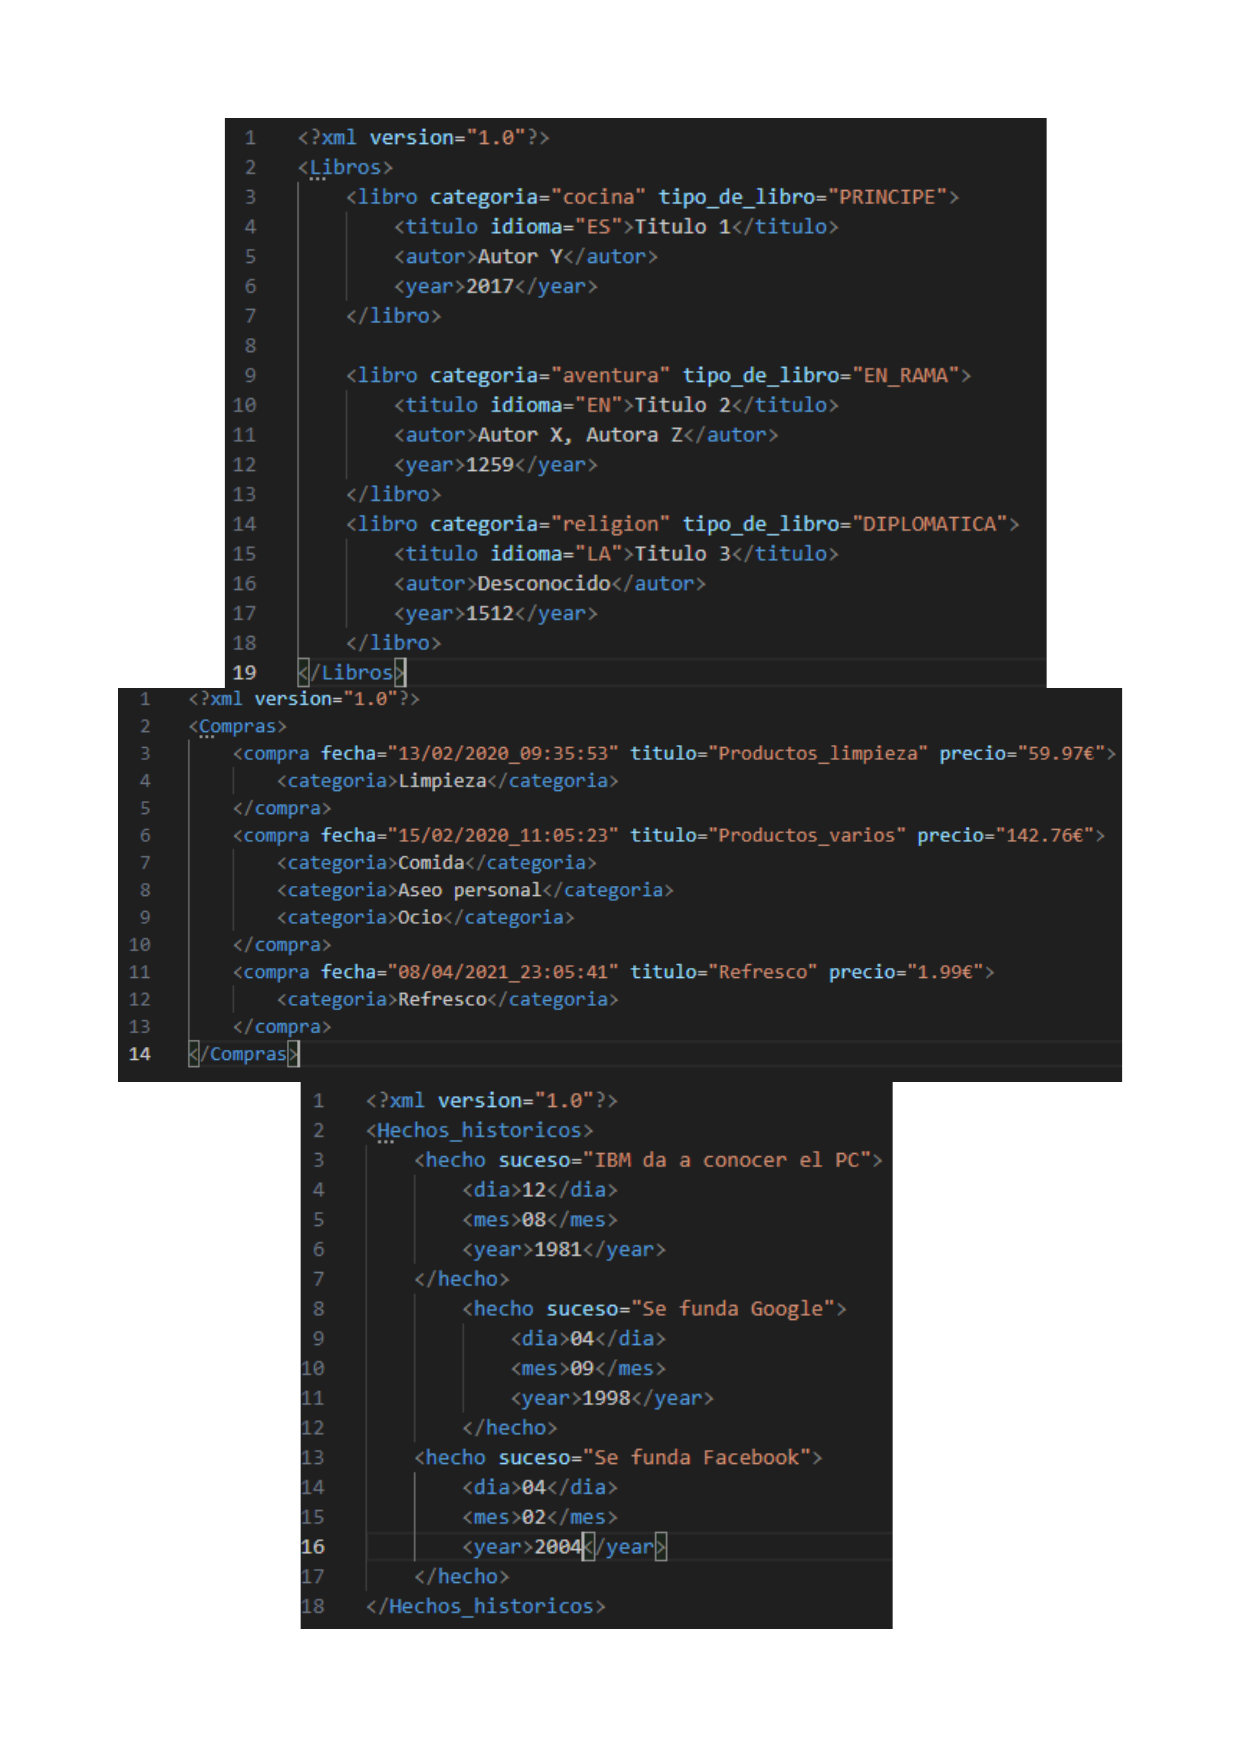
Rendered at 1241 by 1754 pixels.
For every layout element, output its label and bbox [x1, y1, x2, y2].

picture [118, 118, 1123, 1629]
